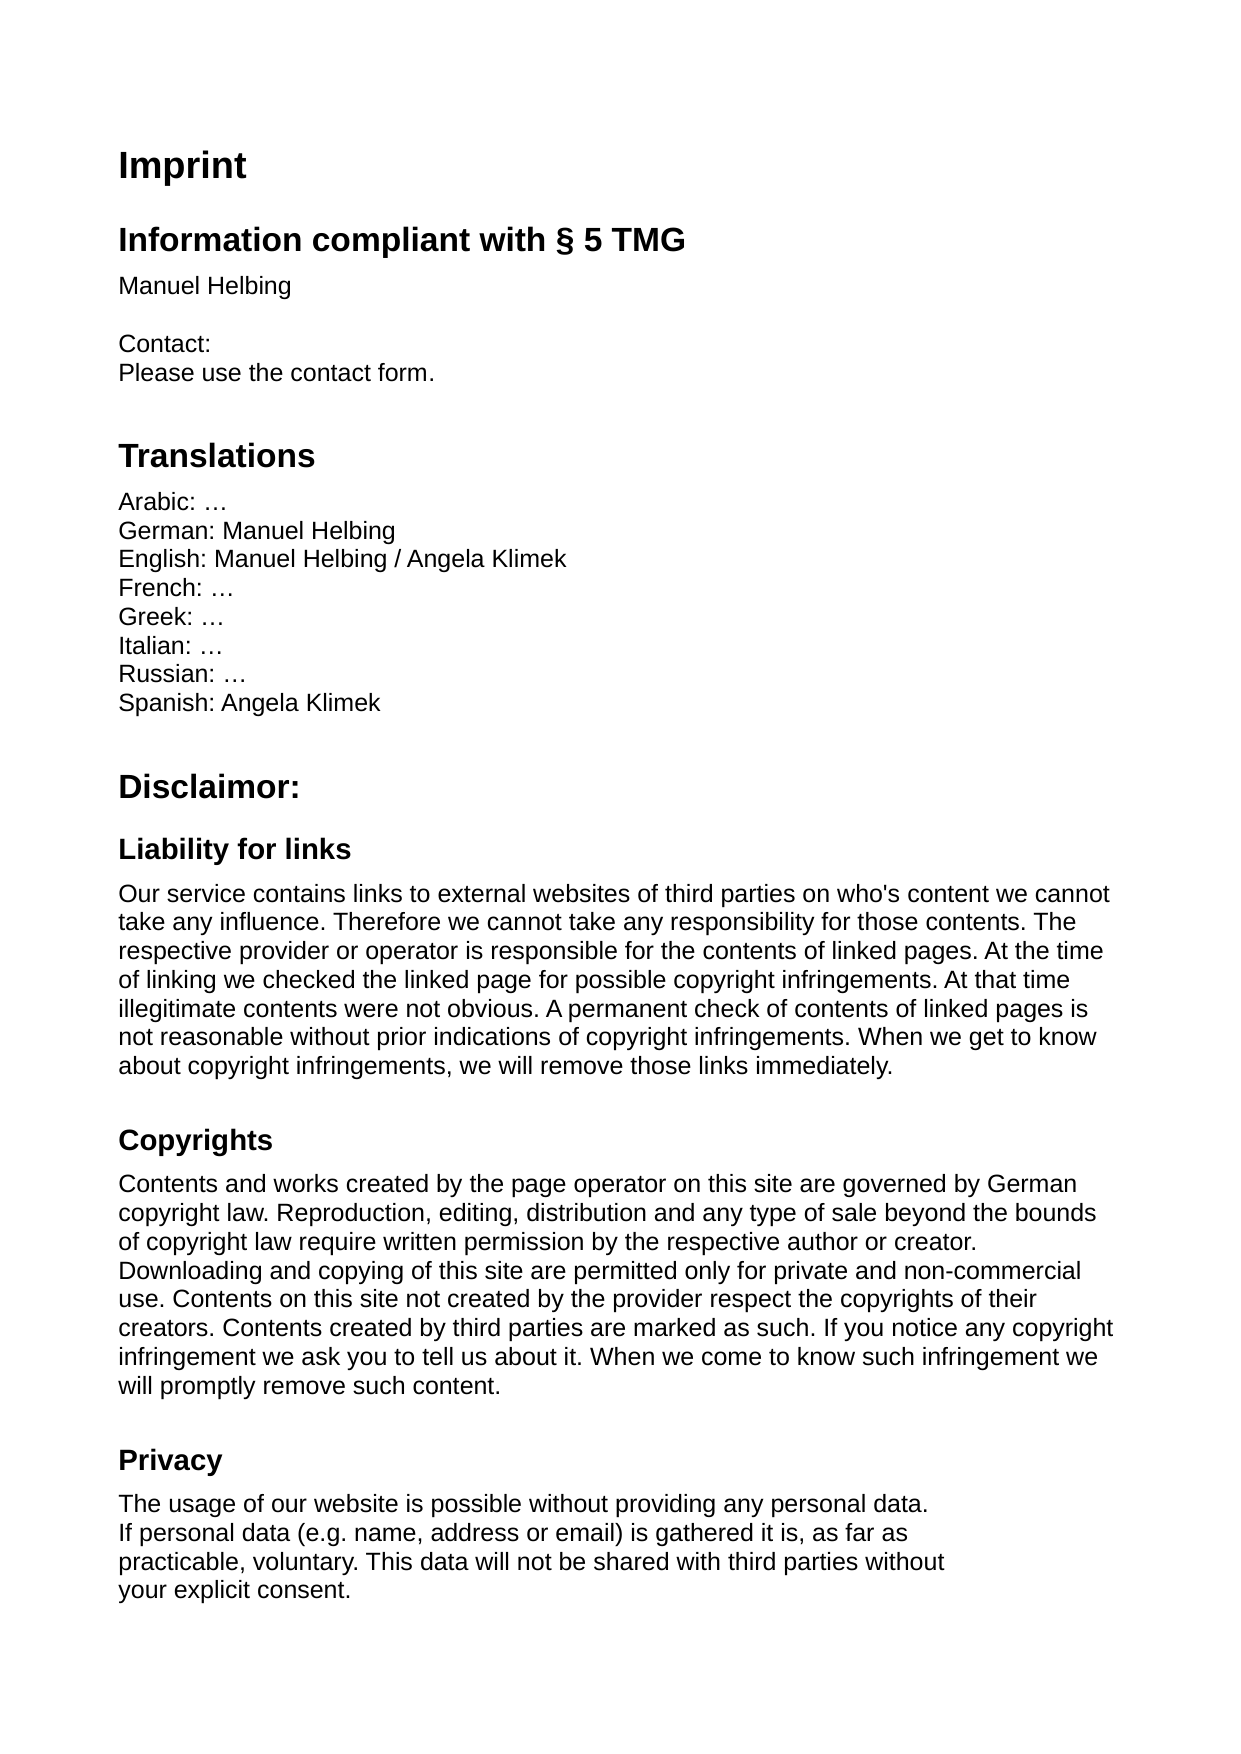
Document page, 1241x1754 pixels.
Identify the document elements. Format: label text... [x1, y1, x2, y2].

text English: Manuel Helbing / Angela Klimek [118, 544, 1122, 573]
subtitle Liability for links [118, 832, 1122, 866]
text practicable, voluntary. This data will not be shared with third parties without [118, 1546, 1122, 1575]
text Italian: … [118, 631, 1122, 659]
subtitle Information compliant with § 5 TMG [118, 220, 1122, 259]
text Spanish: Angela Klimek [118, 688, 1122, 717]
subtitle Imprint [118, 143, 1122, 187]
subtitle Disclaimor: [118, 767, 1122, 805]
text French: … [118, 573, 1122, 602]
text If personal data (e.g. name, address or email) is gathered it is, as far as [118, 1518, 1122, 1546]
subtitle Copyrights [118, 1123, 1122, 1157]
text German: Manuel Helbing [118, 516, 1122, 544]
text Please use the contact form. [118, 357, 1122, 386]
text The usage of our website is possible without providing any personal data. [118, 1489, 1122, 1518]
text Contact: [118, 329, 1122, 357]
text Russian: … [118, 659, 1122, 688]
text Our service contains links to external websites of third parties on who's content we cannot take any influence. Therefore we cannot take any responsibility for those contents. The respective provider or operator is responsible for the contents of linked pages. At the time of linking we checked the linked page for possible copyright infringements. At that time illegitimate contents were not obvious. A permanent check of contents of linked pages is not reasonable without prior indications of copyright infringements. When we get to know about copyright infringements, we will remove those links immediately. [118, 878, 1122, 1080]
text Manuel Helbing [118, 271, 1122, 300]
text your explicit consent. [118, 1575, 1122, 1604]
text Greek: … [118, 602, 1122, 631]
text Contents and works created by the page operator on this site are governed by German copyright law. Reproduction, editing, distribution and any type of sale beyond the bounds of copyright law require written permission by the respective author or creator. Downloading and copying of this site are permitted only for private and non-commercial use. Contents on this site not created by the provider respect the copyrights of their creators. Contents created by third parties are marked as such. If you notice any copyright infringement we ask you to tell us about it. When we come to know such infringement we will promptly remove such content. [118, 1169, 1122, 1399]
text Arabic: … [118, 487, 1122, 516]
subtitle Privacy [118, 1443, 1122, 1476]
subtitle Translations [118, 436, 1122, 474]
